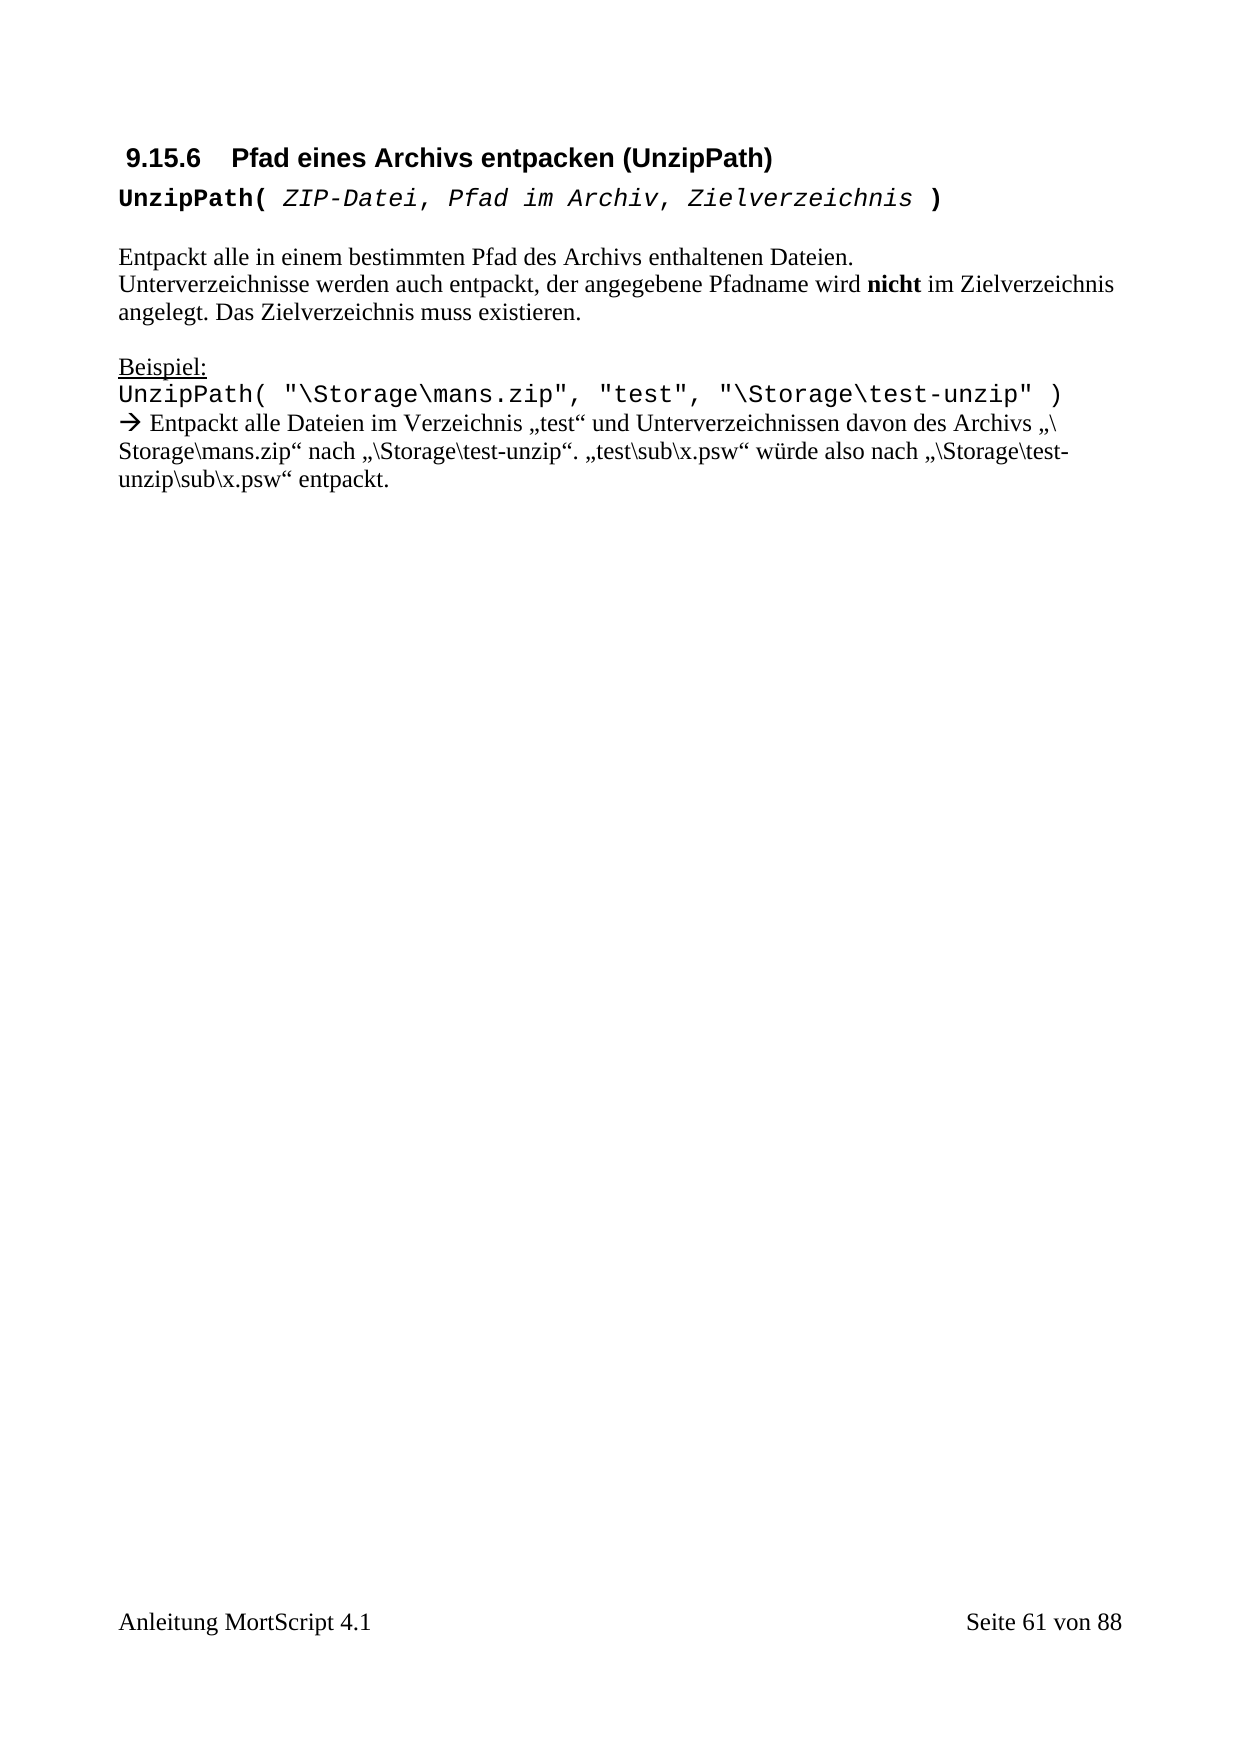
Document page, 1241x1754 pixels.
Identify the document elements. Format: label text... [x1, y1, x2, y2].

text UnzipPath( "\Storage\mans.zip", "test", "\Storage\test-unzip" ) [118, 381, 1122, 409]
text UnzipPath( ZIP-Datei, Pfad im Archiv, Zielverzeichnis ) [118, 186, 1122, 214]
text Unterverzeichnisse werden auch entpackt, der angegebene Pfadname wird nicht im Zielverzeichnis angelegt. Das Zielverzeichnis muss existieren. [118, 270, 1122, 326]
text Beispiel: [118, 353, 1122, 381]
text  Entpackt alle Dateien im Verzeichnis „test“ und Unterverzeichnissen davon des Archivs „\Storage\mans.zip“ nach „\Storage\test-unzip“. „test\sub\x.psw“ würde also nach „\Storage\test-unzip\sub\x.psw“ entpackt. [118, 409, 1122, 493]
subtitle Pfad eines Archivs entpacken (UnzipPath) [118, 143, 1122, 173]
text Entpackt alle in einem bestimmten Pfad des Archivs enthaltenen Dateien. [118, 243, 1122, 270]
